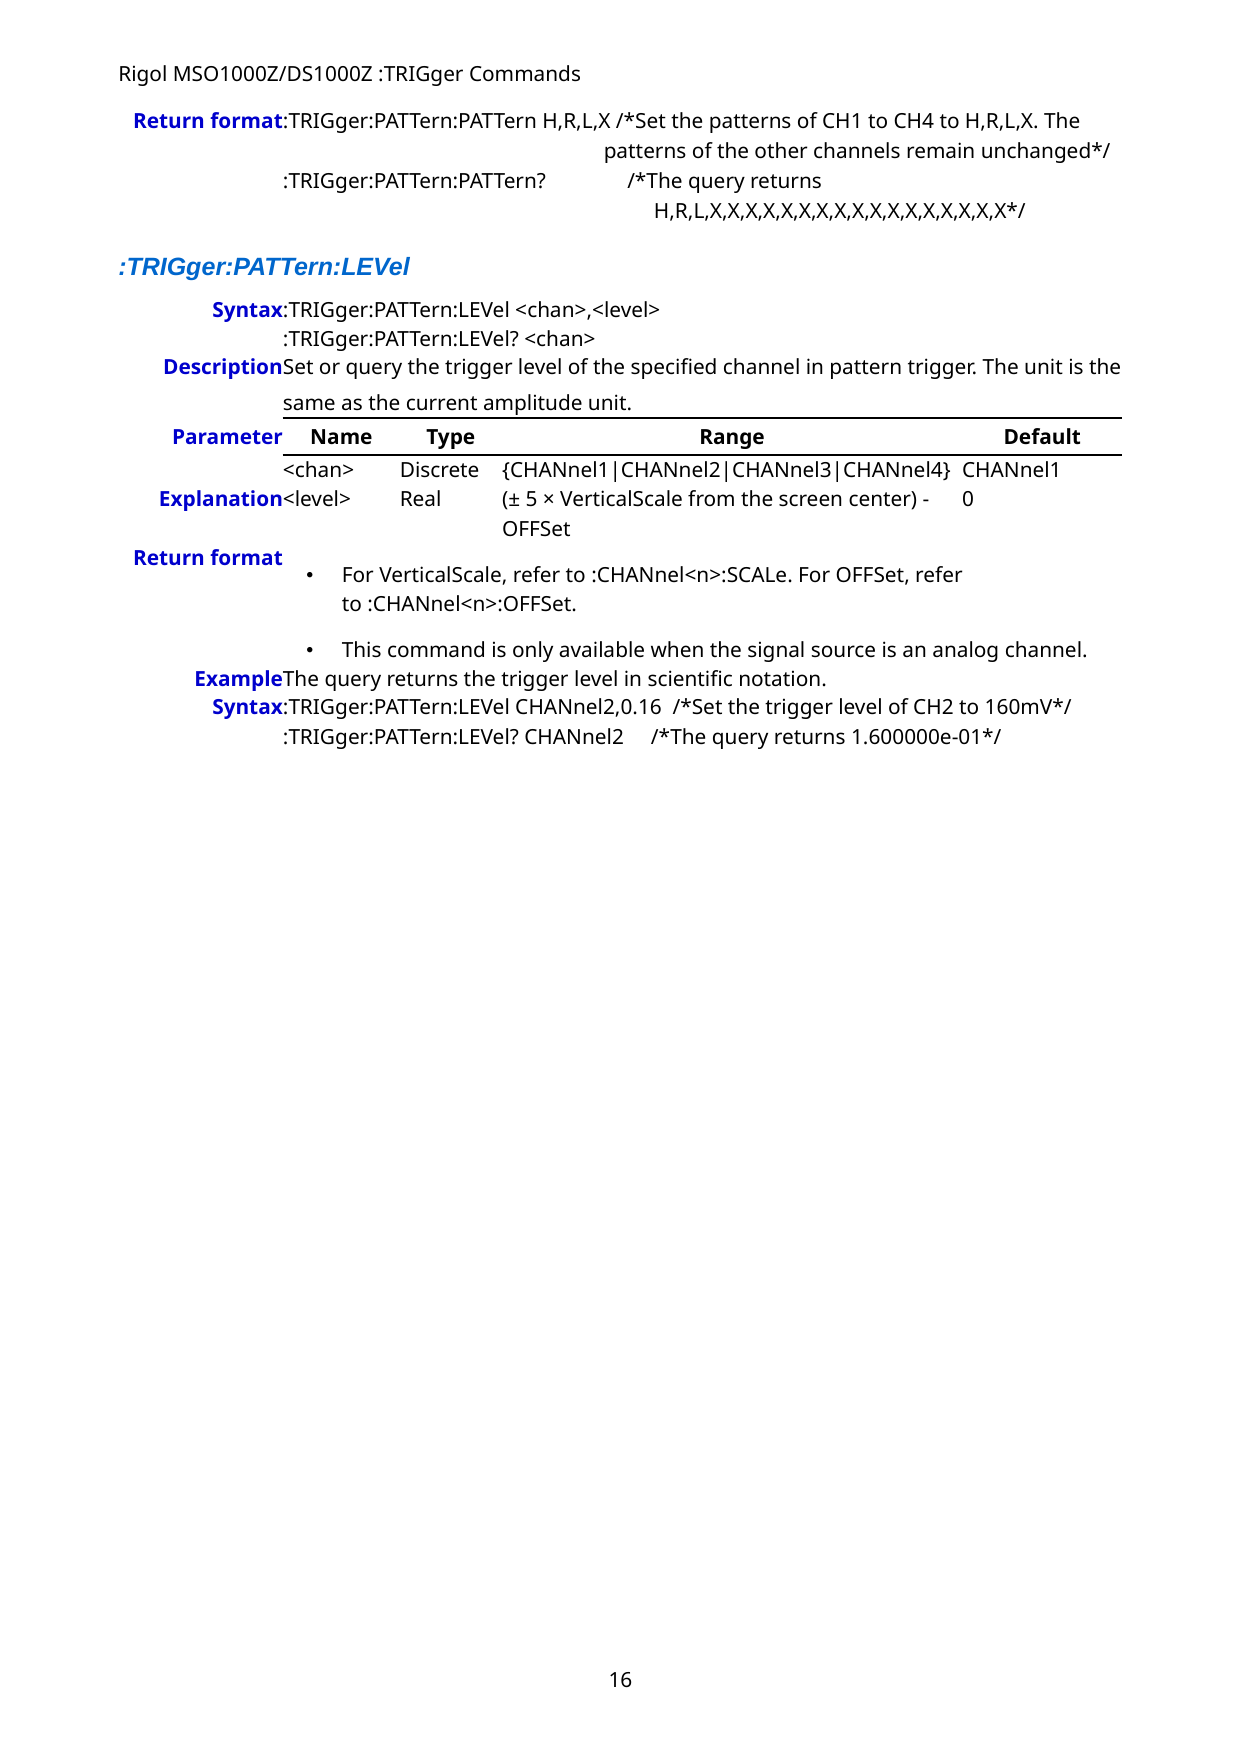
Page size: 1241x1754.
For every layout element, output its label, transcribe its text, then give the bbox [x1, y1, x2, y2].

table_cell Name [283, 419, 399, 453]
table_cell Syntax [118, 692, 283, 751]
table_cell <chan> [283, 456, 399, 484]
table_cell Discrete [399, 456, 502, 484]
table_cell Default [962, 419, 1122, 453]
table_cell (± 5 × VerticalScale from the screen center) - OFFSet [502, 484, 962, 543]
table_cell Range [502, 419, 962, 453]
table_cell Type [399, 419, 502, 453]
table_header Syntax [118, 296, 283, 352]
table_cell :TRIGger:PATTern:PATTern H,R,L,X /*Set the patterns of CH1 to CH4 to H,R,L,X. The patterns of the other channels remain unchanged*/ :TRIGger:PATTern:PATTern? /*The query returns H,R,L,X,X,X,X,X,X,X,X,X,X,X,X,X,X,X,X,X*/ [283, 106, 1122, 225]
table_cell [118, 454, 283, 484]
subtitle :TRIGger:PATTern:LEVel [118, 252, 1122, 281]
table_cell CHANnel1 [962, 456, 1122, 484]
table_cell {CHANnel1|CHANnel2|CHANnel3|CHANnel4} [502, 456, 962, 484]
table_header :TRIGger:PATTern:LEVel <chan>,<level> :TRIGger:PATTern:LEVel? <chan> [283, 296, 1122, 352]
table_cell Return format [118, 543, 283, 664]
table_cell Return format [118, 106, 283, 225]
table_cell <level> [283, 484, 399, 543]
table_cell :TRIGger:PATTern:LEVel CHANnel2,0.16 /*Set the trigger level of CH2 to 160mV*/ :TRIGger:PATTern:LEVel? CHANnel2 /*The query returns 1.600000e-01*/ [283, 692, 1122, 751]
table_cell Explanation [118, 484, 283, 543]
table_cell Description [118, 353, 283, 417]
table_cell For VerticalScale, refer to :CHANnel<n>:SCALe. For OFFSet, refer to :CHANnel<n>:OFFSet. This command is only available when the signal source is an analog channel. [283, 543, 1122, 664]
table_cell Real [399, 484, 502, 543]
table_cell Example [118, 664, 283, 692]
table_cell 0 [962, 484, 1122, 543]
table_cell The query returns the trigger level in scientific notation. [283, 664, 1122, 692]
table_cell Set or query the trigger level of the specified channel in pattern trigger. The unit is the same as the current amplitude unit. [283, 353, 1122, 417]
table_cell Parameter [118, 417, 283, 453]
